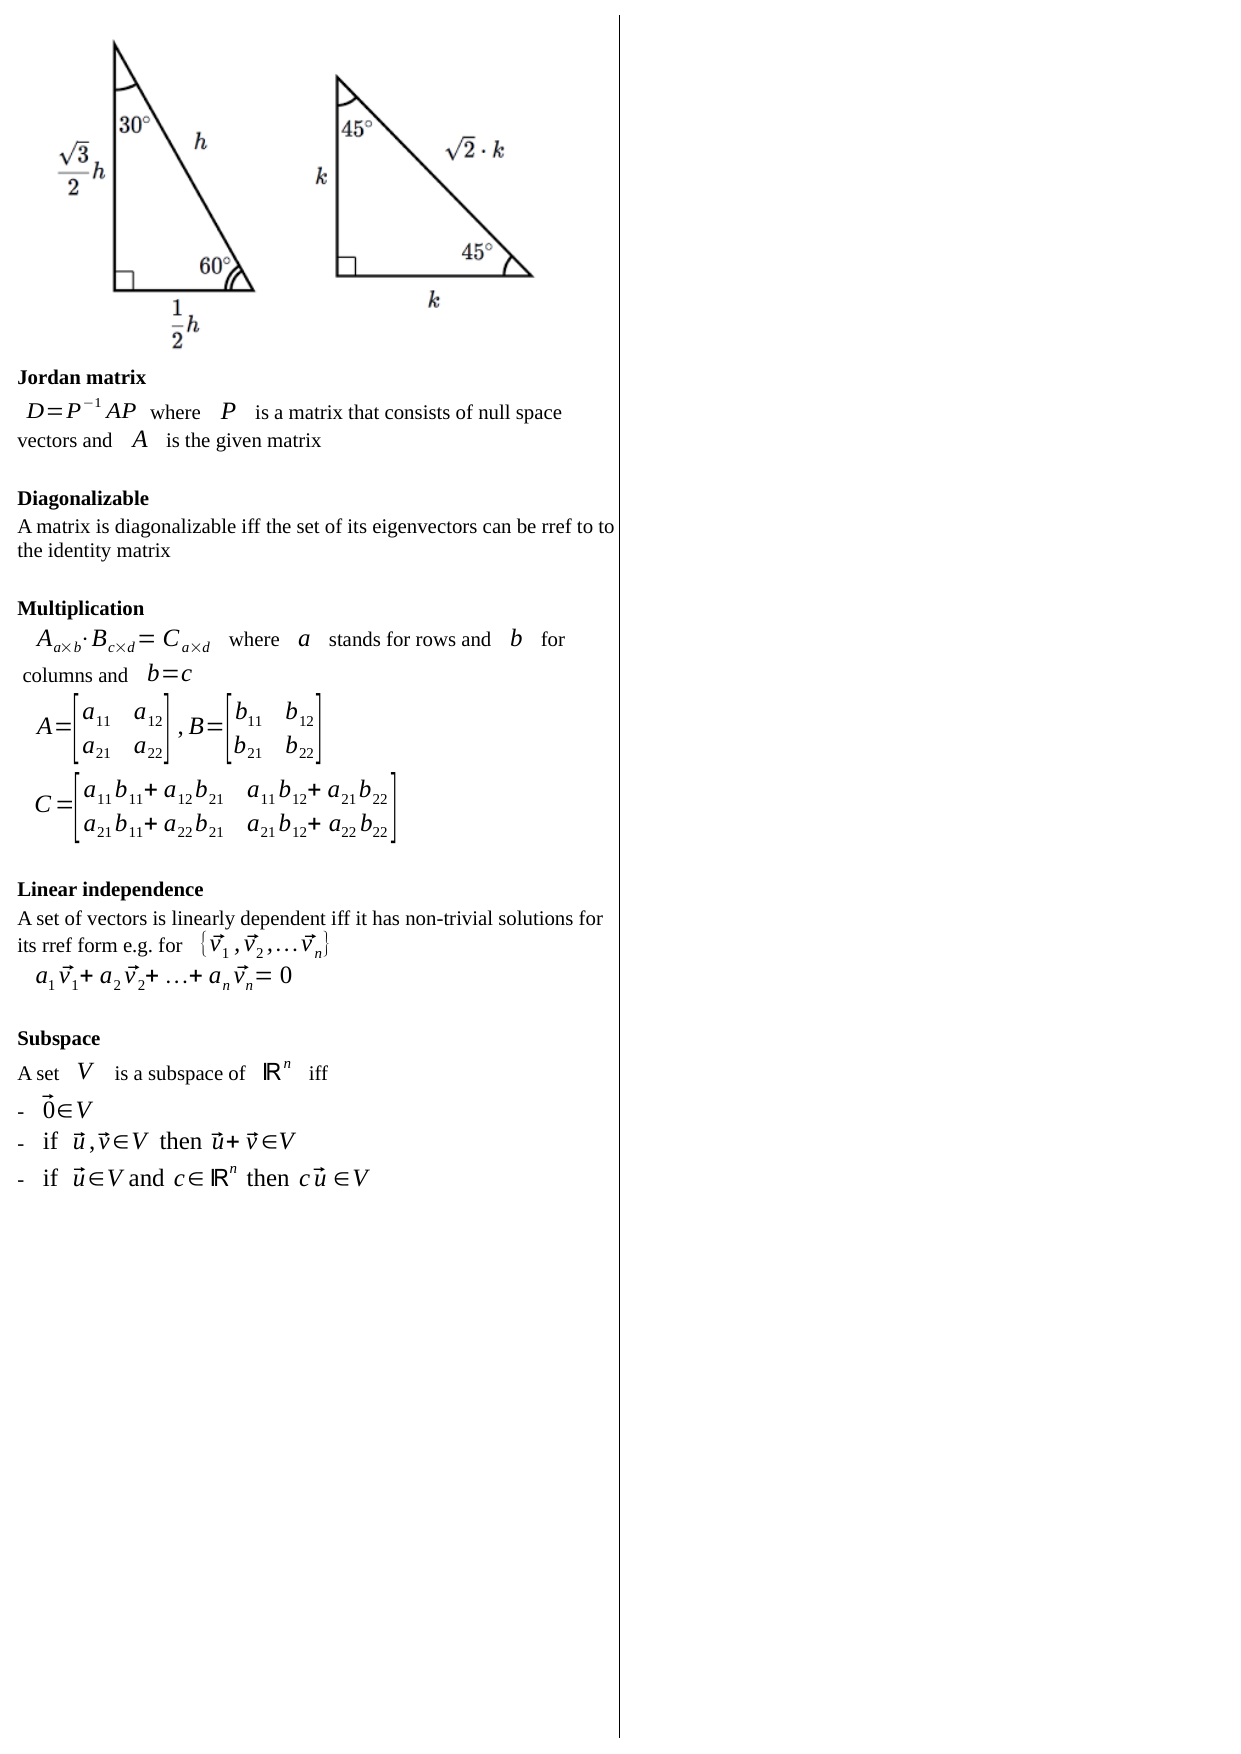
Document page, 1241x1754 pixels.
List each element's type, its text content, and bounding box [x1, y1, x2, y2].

text Multiplication [17, 596, 617, 619]
picture [40, 30, 547, 366]
text A matrix is diagonalizable iff the set of its eigenvectors can be rref to to the identity matrix [17, 514, 617, 562]
text Subspace [17, 1026, 617, 1050]
text Diagonalizable [17, 486, 617, 510]
text Linear independence [17, 877, 617, 901]
text A setis a subspace ofiff [17, 1054, 617, 1088]
text Jordan matrix [17, 15, 617, 389]
text whereis a matrix that consists of null space vectors andis the given matrix [17, 394, 617, 453]
text - [17, 1160, 617, 1194]
text - [17, 1128, 617, 1156]
text columns and [17, 660, 617, 688]
text A set of vectors is linearly dependent iff it has non-trivial solutions for its rref form e.g. for [17, 906, 617, 993]
text - [17, 1093, 617, 1124]
text wherestands for rows andfor [17, 624, 617, 656]
